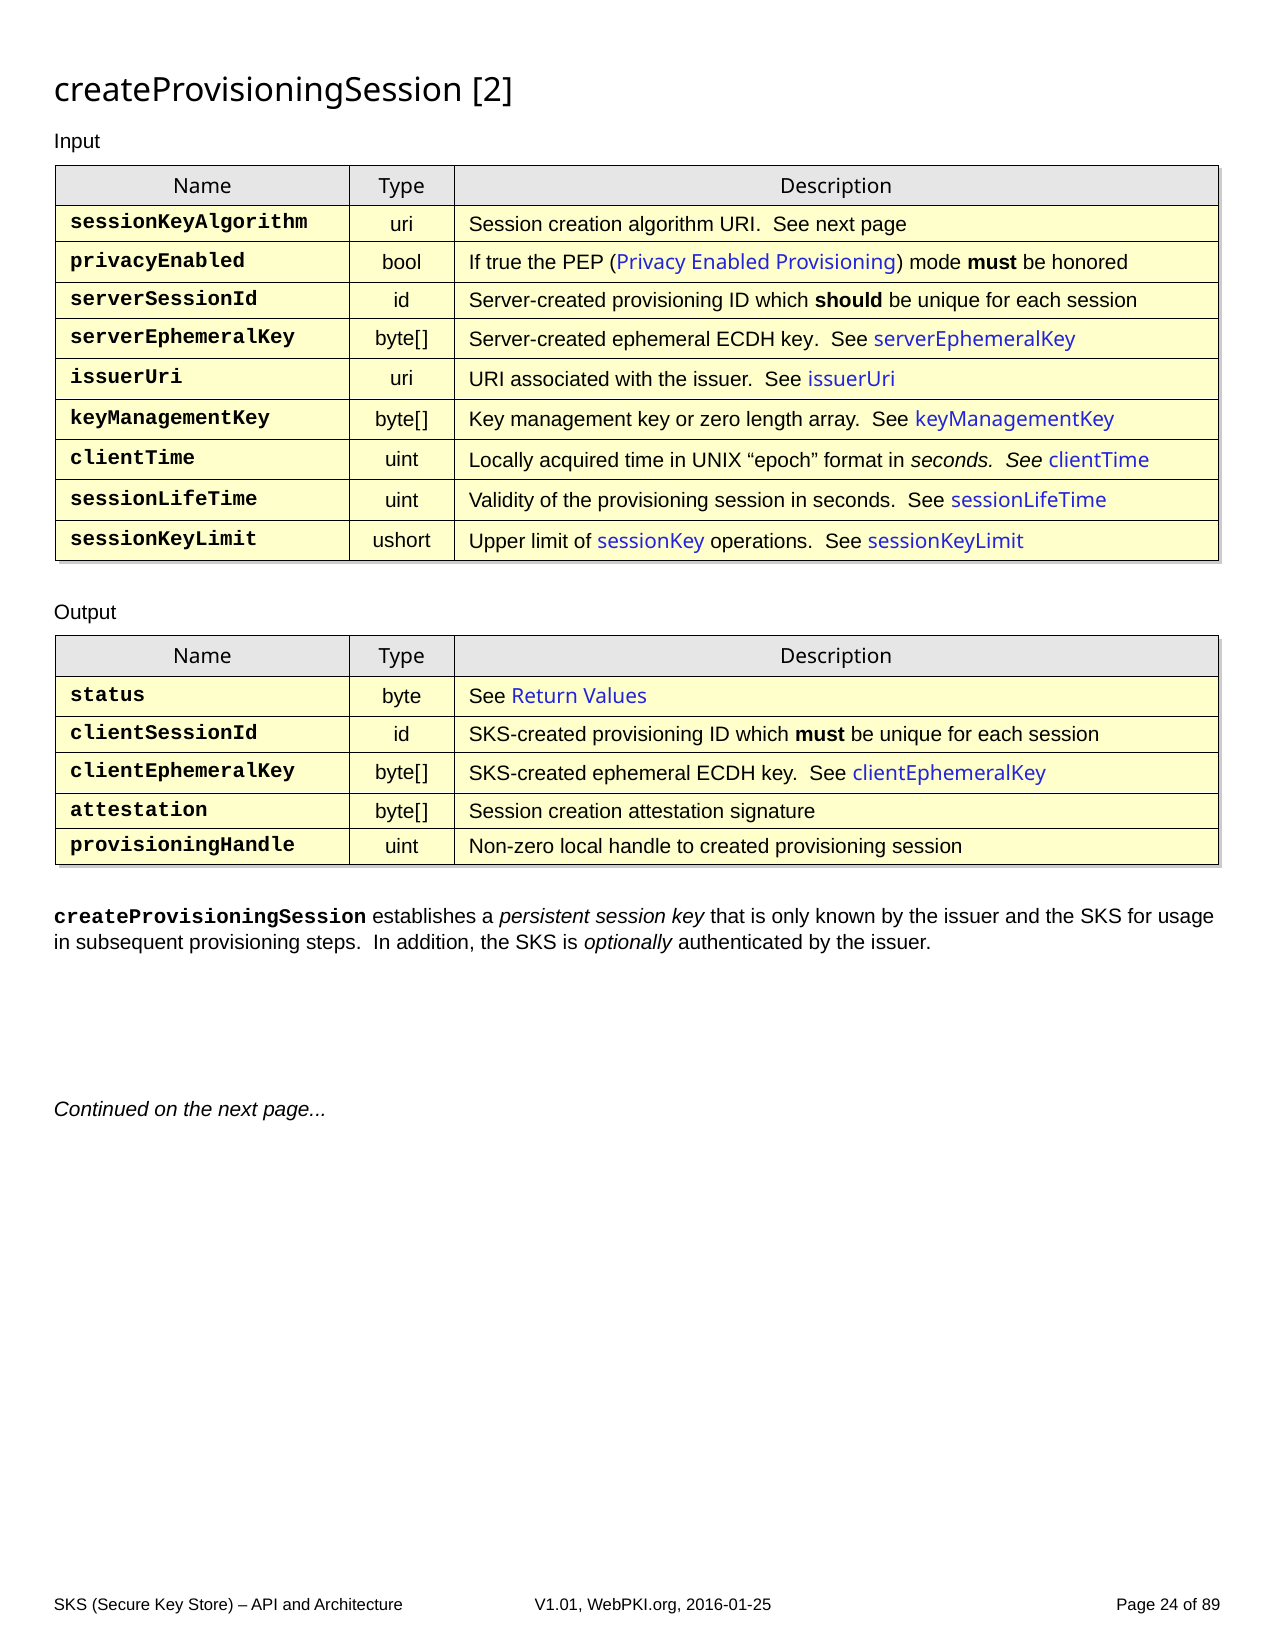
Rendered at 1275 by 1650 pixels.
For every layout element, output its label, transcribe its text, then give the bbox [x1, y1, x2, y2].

table_header Name [56, 166, 349, 205]
subtitle createProvisioningSession [2] [54, 66, 1221, 111]
table_cell uri [350, 206, 454, 241]
table_cell Session creation attestation signature [455, 794, 1218, 828]
table_header Description [455, 166, 1218, 205]
table_cell byte[ ] [350, 753, 454, 792]
table_cell Locally acquired time in UNIX “epoch” format in seconds. See clientTime [455, 440, 1218, 479]
table_cell id [350, 283, 454, 318]
table_cell SKS-created provisioning ID which must be unique for each session [455, 717, 1218, 752]
table_cell provisioningHandle [56, 829, 349, 864]
table_header Type [350, 636, 454, 676]
table_cell serverSessionId [56, 283, 349, 318]
table_cell id [350, 717, 454, 752]
table_cell issuerUri [56, 359, 349, 398]
table_cell ushort [350, 521, 454, 560]
table_cell If true the PEP (Privacy Enabled Provisioning) mode must be honored [455, 242, 1218, 282]
table_cell uint [350, 440, 454, 479]
table_cell sessionKeyLimit [56, 521, 349, 560]
table_cell Validity of the provisioning session in seconds. See sessionLifeTime [455, 480, 1218, 520]
table_cell Key management key or zero length array. See keyManagementKey [455, 400, 1218, 439]
table_cell See Return Values [455, 677, 1218, 716]
table_cell sessionLifeTime [56, 480, 349, 520]
table_cell privacyEnabled [56, 242, 349, 282]
table_cell bool [350, 242, 454, 282]
table_cell attestation [56, 794, 349, 828]
table_cell clientSessionId [56, 717, 349, 752]
table_cell Upper limit of sessionKey operations. See sessionKeyLimit [455, 521, 1218, 560]
text Continued on the next page... [54, 1096, 1221, 1120]
table_cell byte [350, 677, 454, 716]
table_header Type [350, 166, 454, 205]
table_cell status [56, 677, 349, 716]
table_cell uint [350, 480, 454, 520]
table_cell clientTime [56, 440, 349, 479]
table_header Name [56, 636, 349, 676]
table_cell Server-created ephemeral ECDH key. See serverEphemeralKey [455, 319, 1218, 358]
text createProvisioningSession establishes a persistent session key that is only known by the issuer and the SKS for usage in subsequent provisioning steps. In addition, the SKS is optionally authenticated by the issuer. [54, 904, 1221, 953]
table_header Description [455, 636, 1218, 676]
table_cell byte[ ] [350, 319, 454, 358]
table_cell URI associated with the issuer. See issuerUri [455, 359, 1218, 398]
table_cell SKS-created ephemeral ECDH key. See clientEphemeralKey [455, 753, 1218, 792]
table_cell serverEphemeralKey [56, 319, 349, 358]
table_cell byte[ ] [350, 794, 454, 828]
text Input [54, 129, 1221, 153]
table_cell Session creation algorithm URI. See next page [455, 206, 1218, 241]
text Output [54, 599, 1221, 623]
table_cell Non-zero local handle to created provisioning session [455, 829, 1218, 864]
table_cell sessionKeyAlgorithm [56, 206, 349, 241]
table_cell uri [350, 359, 454, 398]
table_cell uint [350, 829, 454, 864]
table_cell clientEphemeralKey [56, 753, 349, 792]
table_cell byte[ ] [350, 400, 454, 439]
table_cell keyManagementKey [56, 400, 349, 439]
table_cell Server-created provisioning ID which should be unique for each session [455, 283, 1218, 318]
